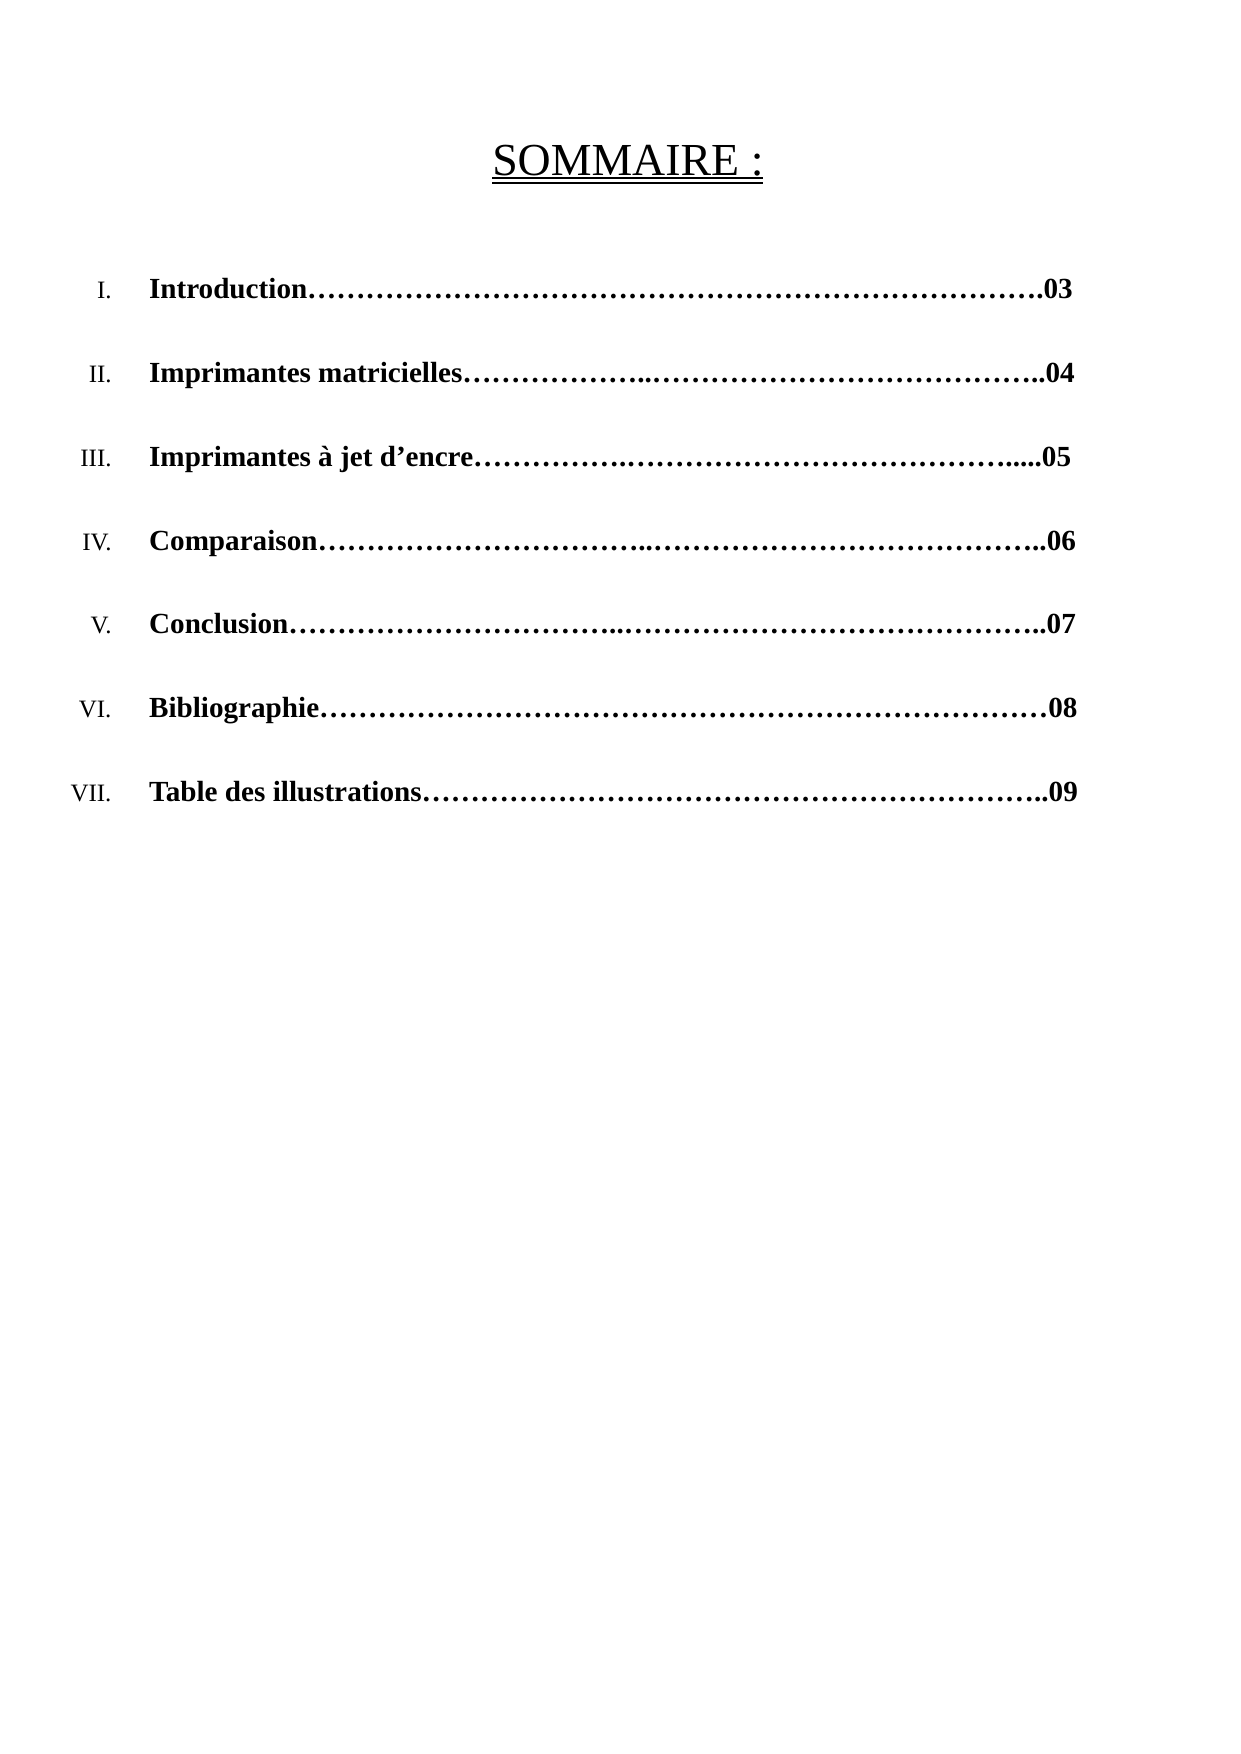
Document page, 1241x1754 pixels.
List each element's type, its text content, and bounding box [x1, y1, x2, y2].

list Imprimantes matricielles………………..…………………………………..04 [111, 355, 1181, 388]
list Imprimantes à jet d’encre…………….………………………………….....05 [111, 439, 1181, 472]
list Table des illustrations………………………………………………………..09 [111, 774, 1181, 808]
list Comparaison……………………………..…………………………………..06 [111, 523, 1181, 556]
list Conclusion……………………………..……………………………………..07 [111, 607, 1181, 640]
text SOMMAIRE : [74, 132, 1181, 185]
list Introduction………………………………………………………………….03 [111, 271, 1181, 305]
list Bibliographie…………………………………………………………………08 [111, 690, 1181, 724]
